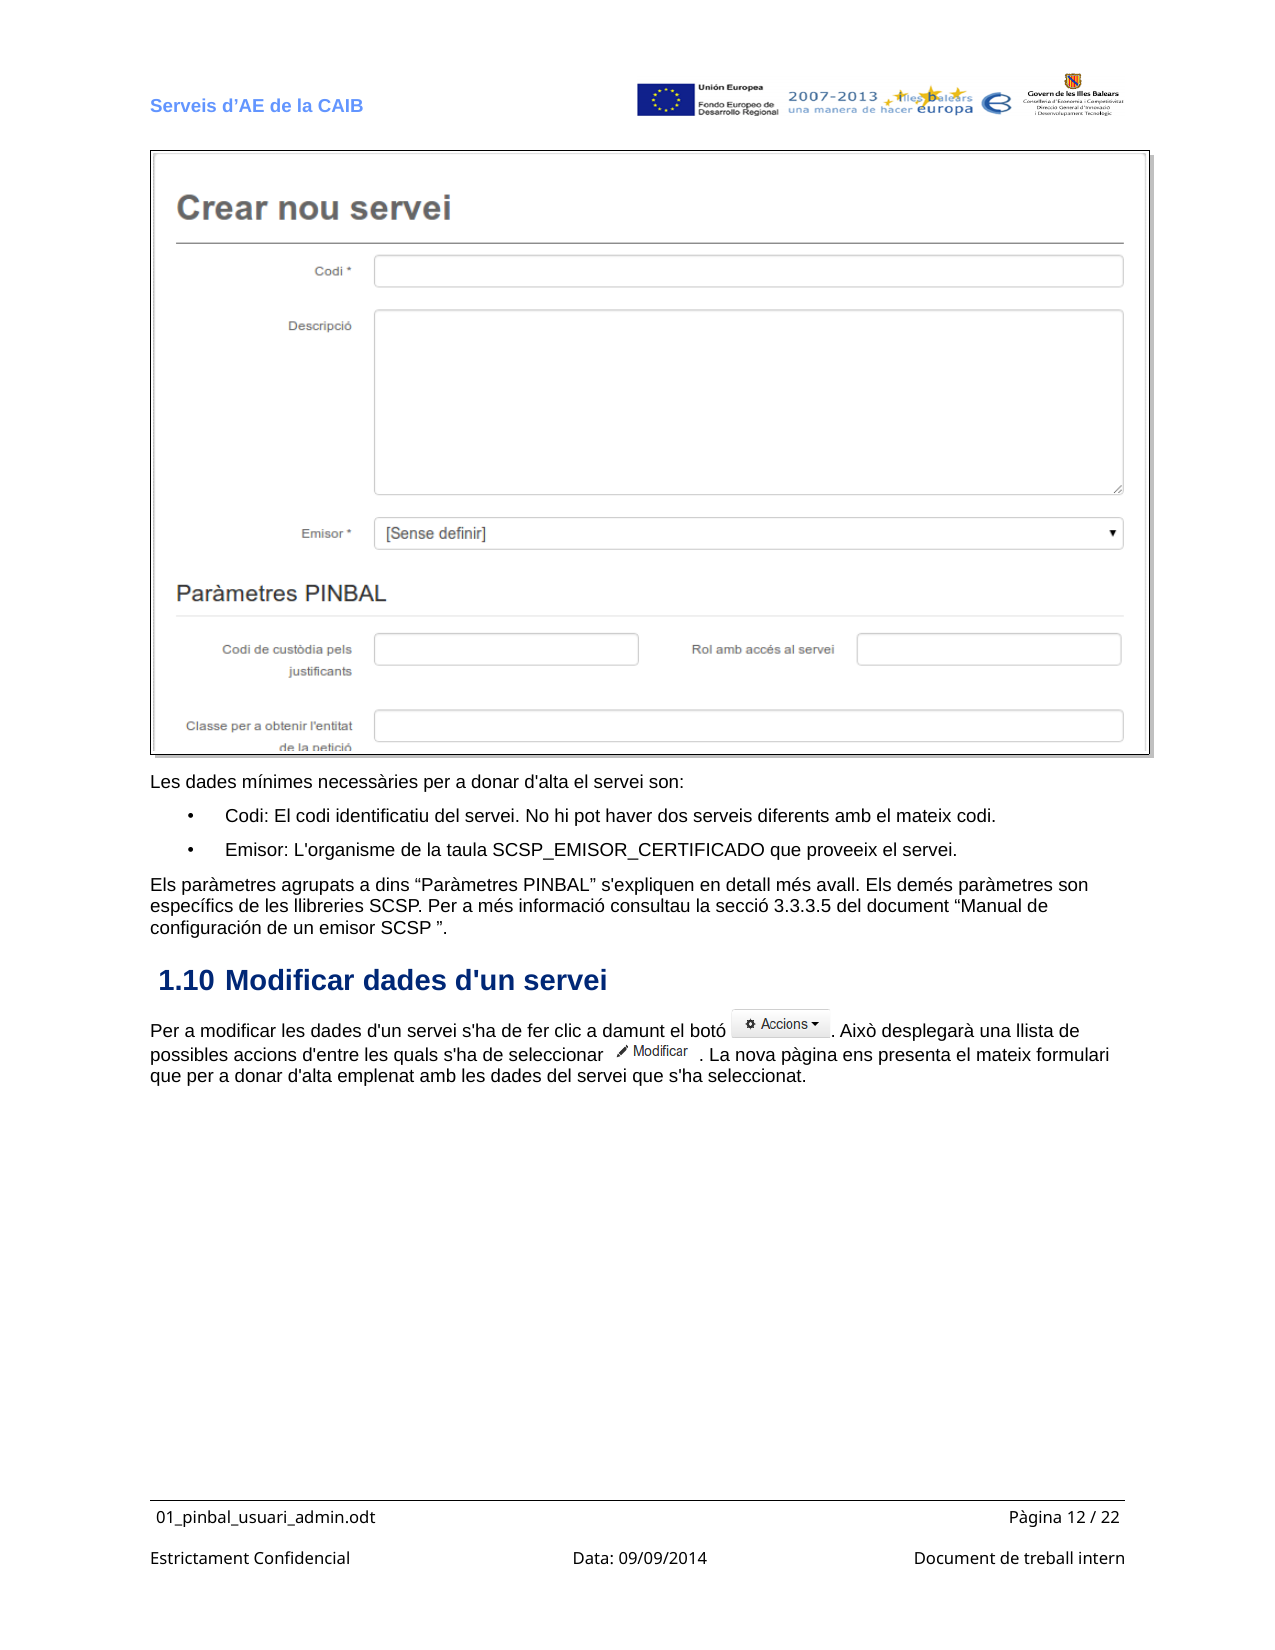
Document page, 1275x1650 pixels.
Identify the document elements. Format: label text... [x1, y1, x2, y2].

list Emisor: L'organisme de la taula SCSP_EMISOR_CERTIFICADO que proveeix el servei. [187, 839, 1125, 861]
picture [608, 1041, 699, 1061]
picture [153, 153, 1147, 751]
picture [636, 73, 1125, 116]
text Les dades mínimes necessàries per a donar d'alta el servei son: [150, 771, 1125, 793]
text Els paràmetres agrupats a dins “Paràmetres PINBAL” s'expliquen en detall més avall. Els demés paràmetres son específics de les llibreries SCSP. Per a més informació consultau la secció 3.3.3.5 del document “Manual de configuración de un emisor SCSP ”. [150, 873, 1125, 938]
text Per a modificar les dades d'un servei s'ha de fer clic a damunt el botó . Això desplegarà una llista de possibles accions d'entre les quals s'ha de seleccionar . La nova pàgina ens presenta el mateix formulari que per a donar d'alta emplenat amb les dades del servei que s'ha seleccionat. [150, 1009, 1125, 1086]
list Codi: El codi identificatiu del servei. No hi pot haver dos serveis diferents amb el mateix codi. [187, 805, 1125, 827]
subtitle Modificar dades d'un servei [150, 963, 1125, 997]
picture [731, 1009, 831, 1038]
